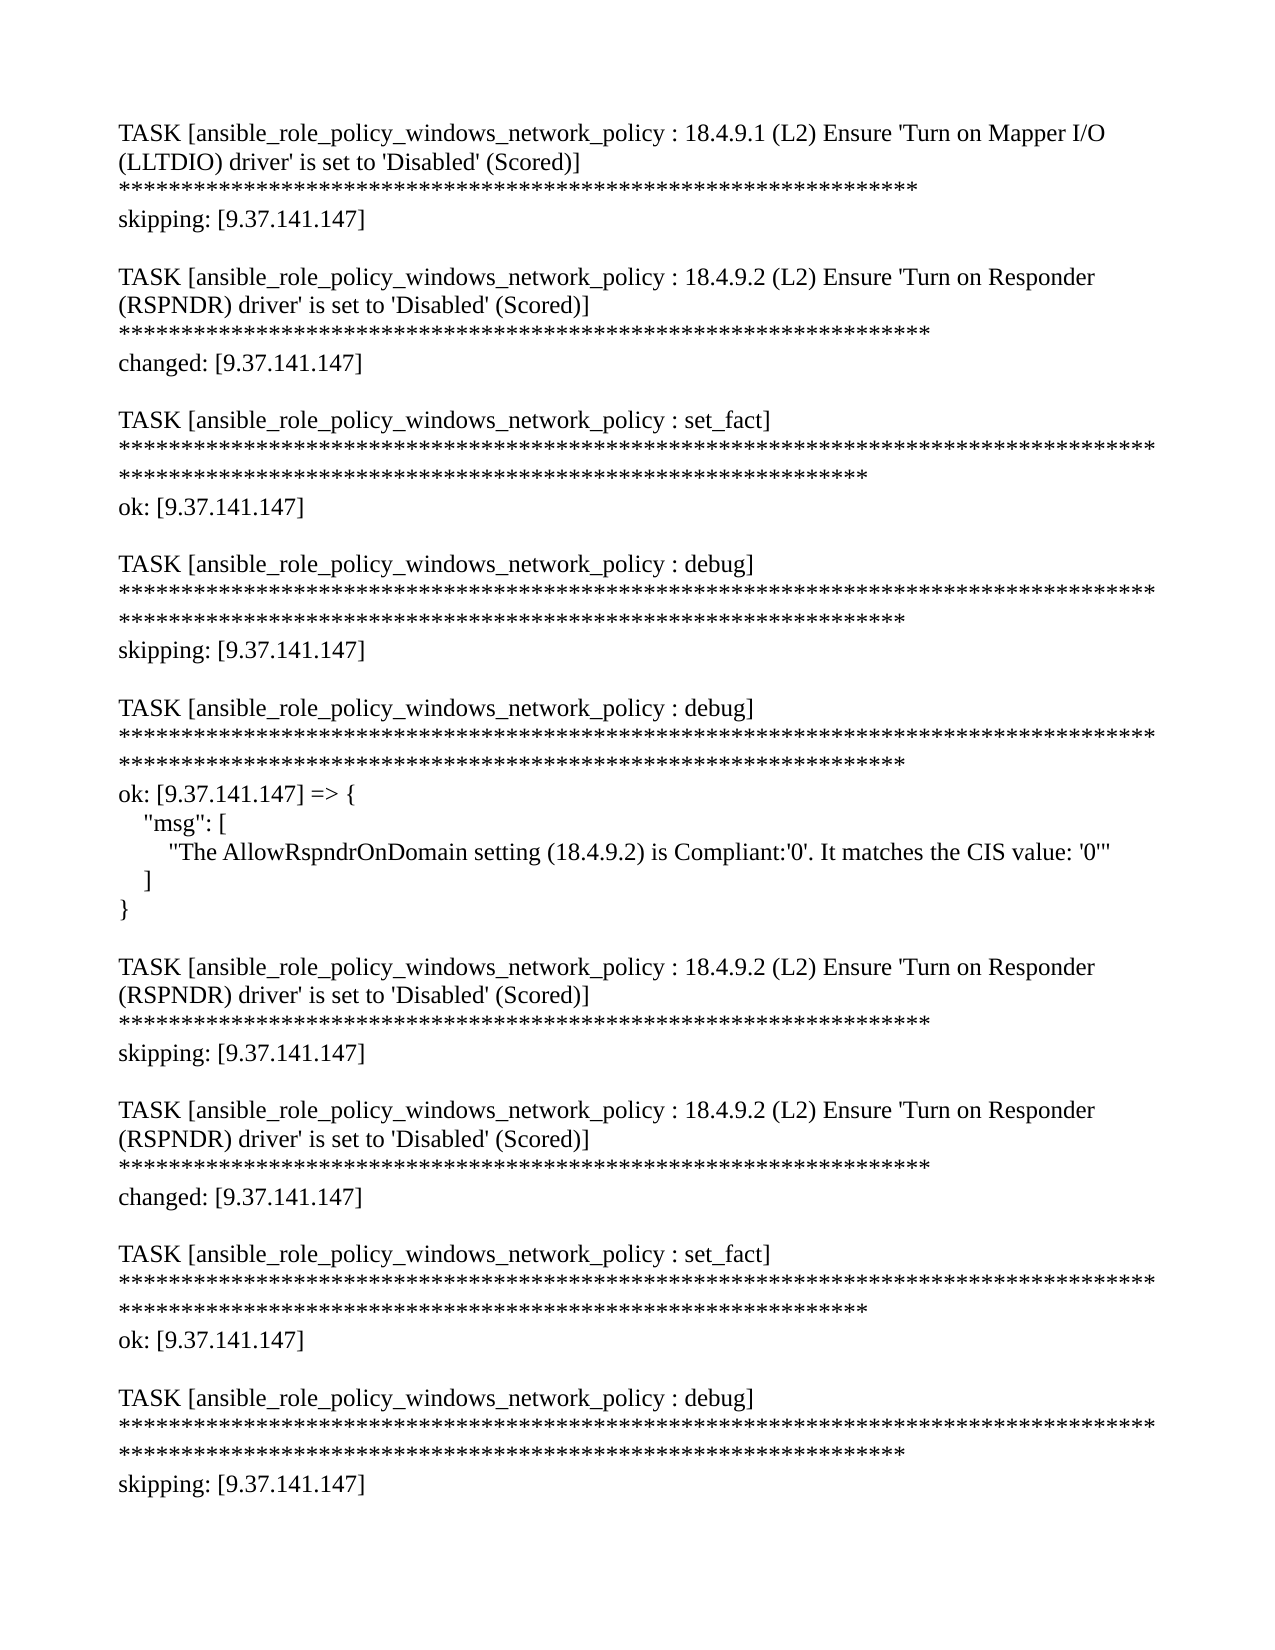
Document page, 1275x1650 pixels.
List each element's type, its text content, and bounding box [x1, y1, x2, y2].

text skipping: [9.37.141.147] [118, 1469, 1157, 1498]
text skipping: [9.37.141.147] [118, 204, 1157, 233]
text ok: [9.37.141.147] [118, 1326, 1157, 1354]
text changed: [9.37.141.147] [118, 348, 1157, 377]
text "msg": [ [118, 808, 1157, 837]
text skipping: [9.37.141.147] [118, 636, 1157, 664]
text TASK [ansible_role_policy_windows_network_policy : set_fact] *********************************************************************************************************************************************** [118, 406, 1157, 492]
text skipping: [9.37.141.147] [118, 1038, 1157, 1067]
text } [118, 894, 1157, 923]
text TASK [ansible_role_policy_windows_network_policy : 18.4.9.1 (L2) Ensure 'Turn on Mapper I/O (LLTDIO) driver' is set to 'Disabled' (Scored)] **************************************************************** [118, 118, 1157, 204]
text TASK [ansible_role_policy_windows_network_policy : debug] ************************************************************************************************************************************************** [118, 1383, 1157, 1469]
text TASK [ansible_role_policy_windows_network_policy : 18.4.9.2 (L2) Ensure 'Turn on Responder (RSPNDR) driver' is set to 'Disabled' (Scored)] ***************************************************************** [118, 1096, 1157, 1182]
text ] [118, 866, 1157, 894]
text TASK [ansible_role_policy_windows_network_policy : debug] ************************************************************************************************************************************************** [118, 693, 1157, 779]
text TASK [ansible_role_policy_windows_network_policy : debug] ************************************************************************************************************************************************** [118, 549, 1157, 636]
text changed: [9.37.141.147] [118, 1182, 1157, 1211]
text "The AllowRspndrOnDomain setting (18.4.9.2) is Compliant:'0'. It matches the CIS value: '0'" [118, 837, 1157, 866]
text TASK [ansible_role_policy_windows_network_policy : 18.4.9.2 (L2) Ensure 'Turn on Responder (RSPNDR) driver' is set to 'Disabled' (Scored)] ***************************************************************** [118, 952, 1157, 1038]
text TASK [ansible_role_policy_windows_network_policy : set_fact] *********************************************************************************************************************************************** [118, 1239, 1157, 1326]
text ok: [9.37.141.147] [118, 492, 1157, 521]
text ok: [9.37.141.147] => { [118, 779, 1157, 808]
text TASK [ansible_role_policy_windows_network_policy : 18.4.9.2 (L2) Ensure 'Turn on Responder (RSPNDR) driver' is set to 'Disabled' (Scored)] ***************************************************************** [118, 262, 1157, 348]
